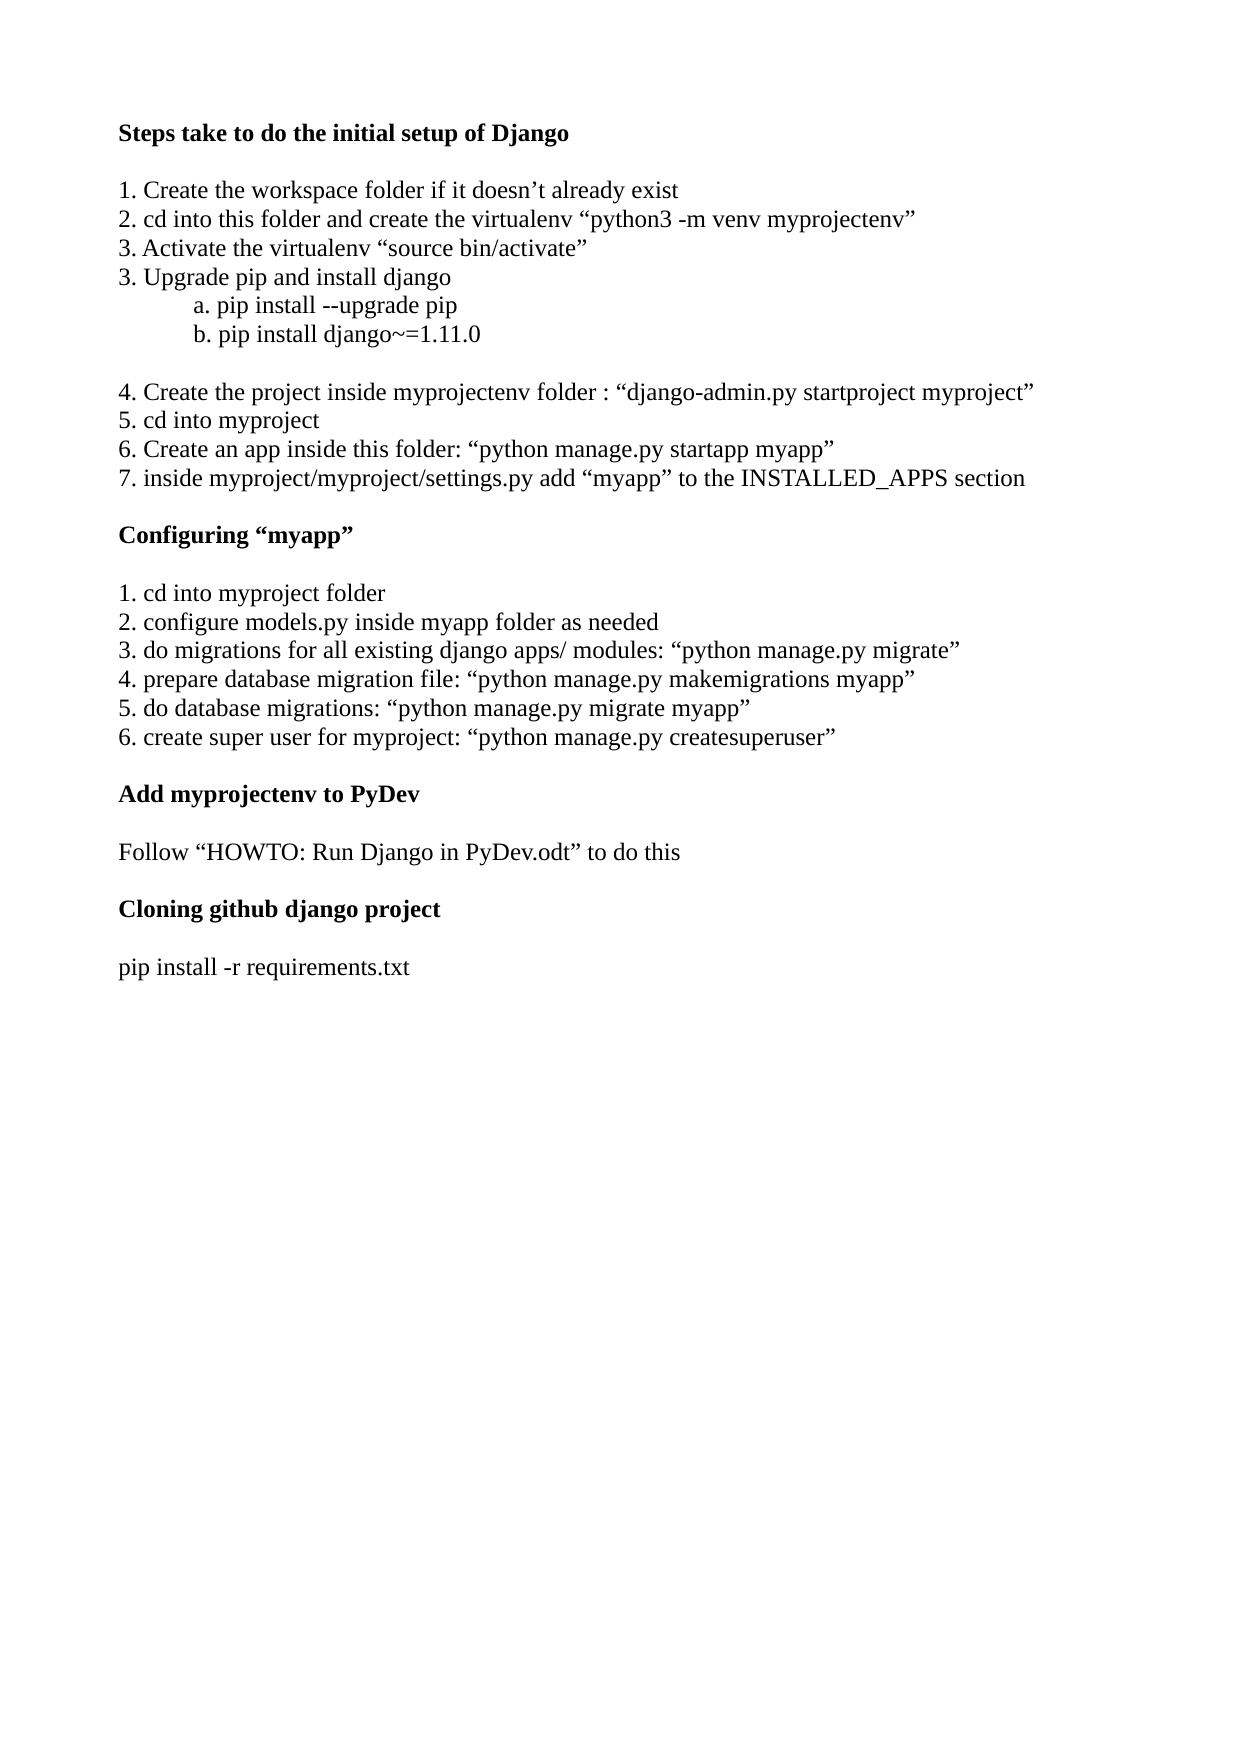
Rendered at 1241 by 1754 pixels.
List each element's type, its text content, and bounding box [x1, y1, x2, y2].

text 3. Activate the virtualenv “source bin/activate” [118, 233, 1122, 262]
text 5. do database migrations: “python manage.py migrate myapp” [118, 693, 1122, 722]
text 4. Create the project inside myprojectenv folder : “django-admin.py startproject myproject” [118, 377, 1122, 406]
text b. pip install django~=1.11.0 [118, 319, 1122, 348]
text a. pip install --upgrade pip [118, 291, 1122, 319]
text 6. create super user for myproject: “python manage.py createsuperuser” [118, 722, 1122, 751]
text Add myprojectenv to PyDev [118, 779, 1122, 808]
text Follow “HOWTO: Run Django in PyDev.odt” to do this [118, 837, 1122, 866]
text 5. cd into myproject [118, 406, 1122, 434]
text Cloning github django project [118, 894, 1122, 923]
text pip install -r requirements.txt [118, 952, 1122, 981]
text 3. Upgrade pip and install django [118, 262, 1122, 291]
text 3. do migrations for all existing django apps/ modules: “python manage.py migrate” [118, 636, 1122, 664]
text 6. Create an app inside this folder: “python manage.py startapp myapp” [118, 434, 1122, 463]
text 2. configure models.py inside myapp folder as needed [118, 607, 1122, 636]
text Configuring “myapp” [118, 521, 1122, 549]
text 7. inside myproject/myproject/settings.py add “myapp” to the INSTALLED_APPS section [118, 463, 1122, 492]
text 1. cd into myproject folder [118, 578, 1122, 607]
text 2. cd into this folder and create the virtualenv “python3 -m venv myprojectenv” [118, 204, 1122, 233]
text Steps take to do the initial setup of Django [118, 118, 1122, 147]
text 1. Create the workspace folder if it doesn’t already exist [118, 176, 1122, 204]
text 4. prepare database migration file: “python manage.py makemigrations myapp” [118, 664, 1122, 693]
